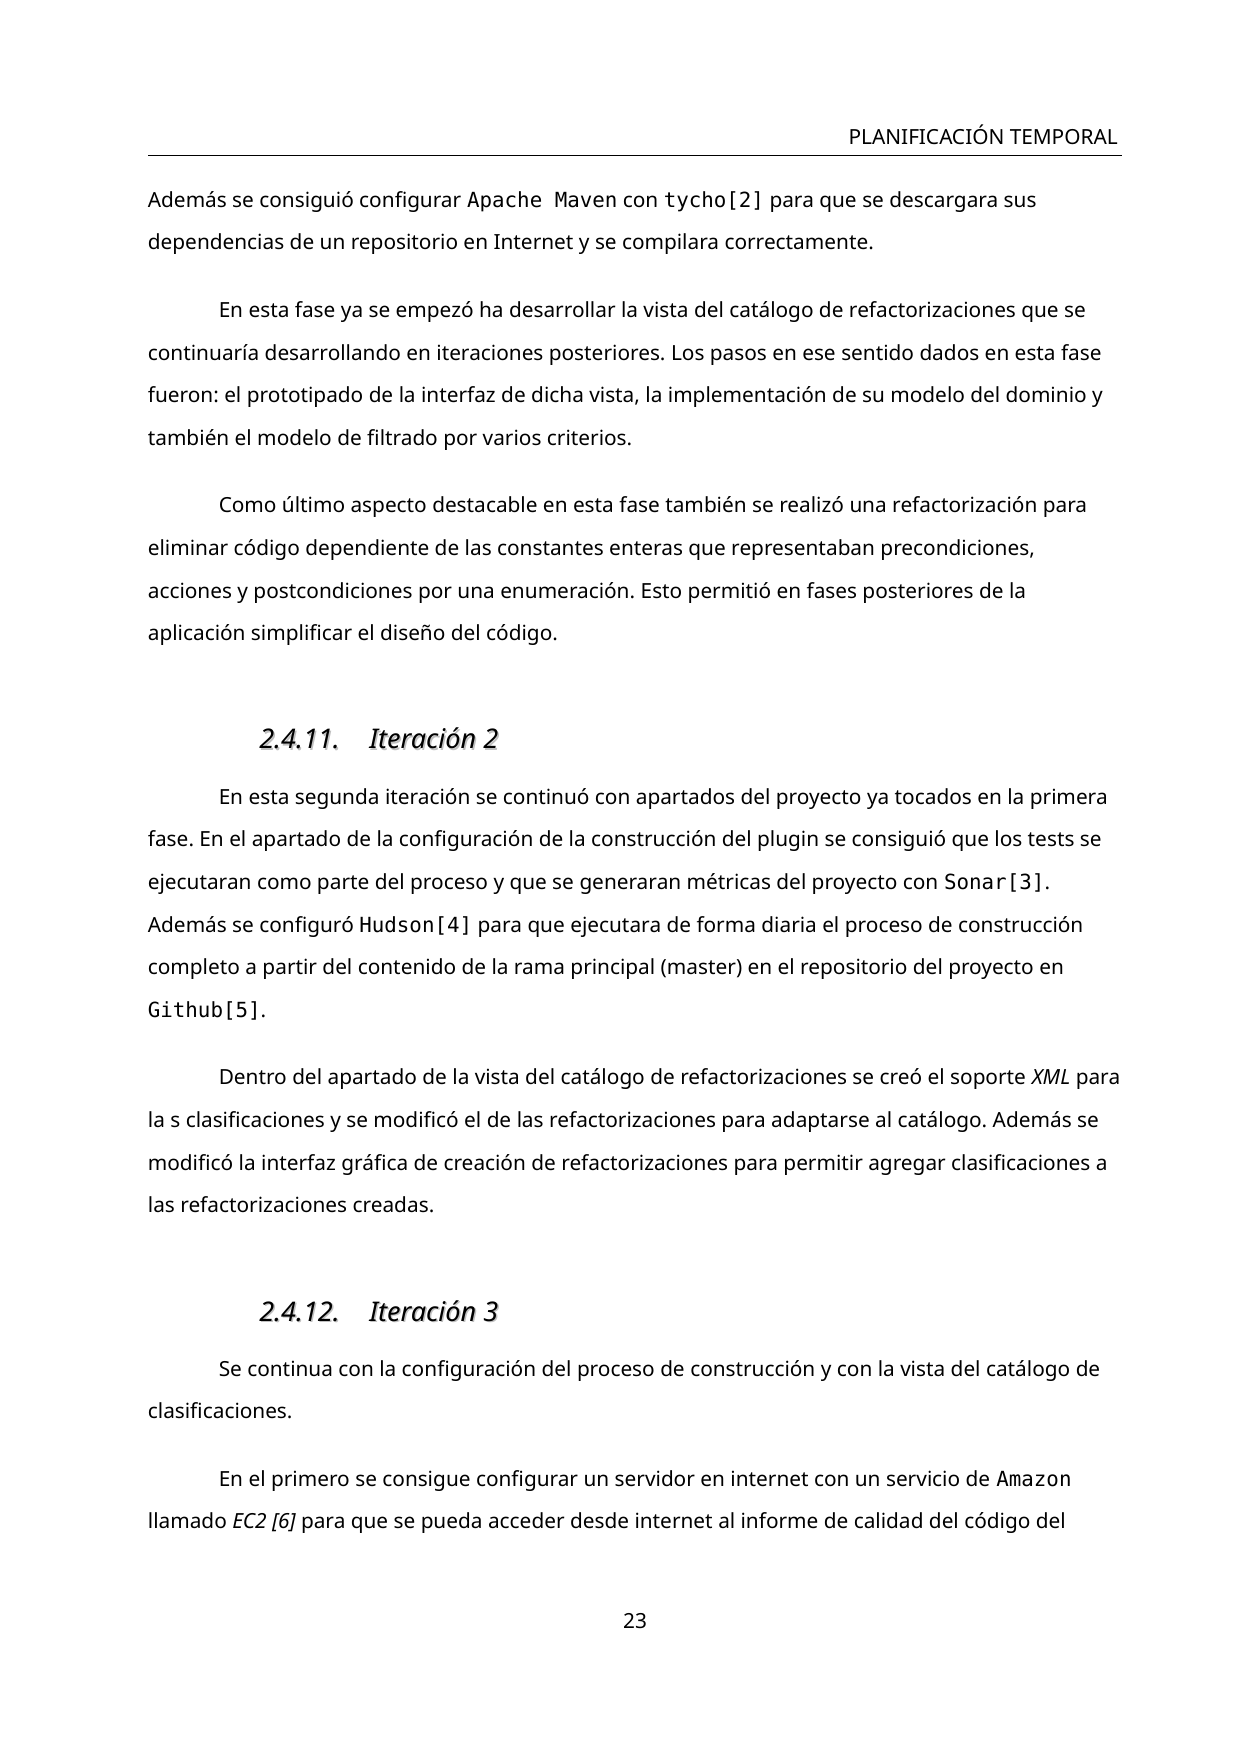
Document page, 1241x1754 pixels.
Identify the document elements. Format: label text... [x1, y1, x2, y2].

text Como último aspecto destacable en esta fase también se realizó una refactorización para eliminar código dependiente de las constantes enteras que representaban precondiciones, acciones y postcondiciones por una enumeración. Esto permitió en fases posteriores de la aplicación simplificar el diseño del código. [148, 491, 1122, 647]
text En esta segunda iteración se continuó con apartados del proyecto ya tocados en la primera fase. En el apartado de la configuración de la construcción del plugin se consiguió que los tests se ejecutaran como parte del proceso y que se generaran métricas del proyecto con Sonar[3]. Además se configuró Hudson[4] para que ejecutara de forma diaria el proceso de construcción completo a partir del contenido de la rama principal (master) en el repositorio del proyecto en Github[5]. [148, 782, 1122, 1023]
text En esta fase ya se empezó ha desarrollar la vista del catálogo de refactorizaciones que se continuaría desarrollando en iteraciones posteriores. Los pasos en ese sentido dados en esta fase fueron: el prototipado de la interfaz de dicha vista, la implementación de su modelo del dominio y también el modelo de filtrado por varios criterios. [148, 295, 1122, 451]
text En el primero se consigue configurar un servidor en internet con un servicio de Amazon llamado EC2 [6] para que se pueda acceder desde internet al informe de calidad del código del [148, 1464, 1122, 1535]
subtitle Iteración 3 [339, 1292, 1122, 1329]
text Dentro del apartado de la vista del catálogo de refactorizaciones se creó el soporte XML para la s clasificaciones y se modificó el de las refactorizaciones para adaptarse al catálogo. Además se modificó la interfaz gráfica de creación de refactorizaciones para permitir agregar clasificaciones a las refactorizaciones creadas. [148, 1062, 1122, 1219]
text Se continua con la configuración del proceso de construcción y con la vista del catálogo de clasificaciones. [148, 1354, 1122, 1425]
text Además se consiguió configurar Apache Maven con tycho[2] para que se descargara sus dependencias de un repositorio en Internet y se compilara correctamente. [148, 185, 1122, 256]
subtitle Iteración 2 [339, 720, 1122, 757]
